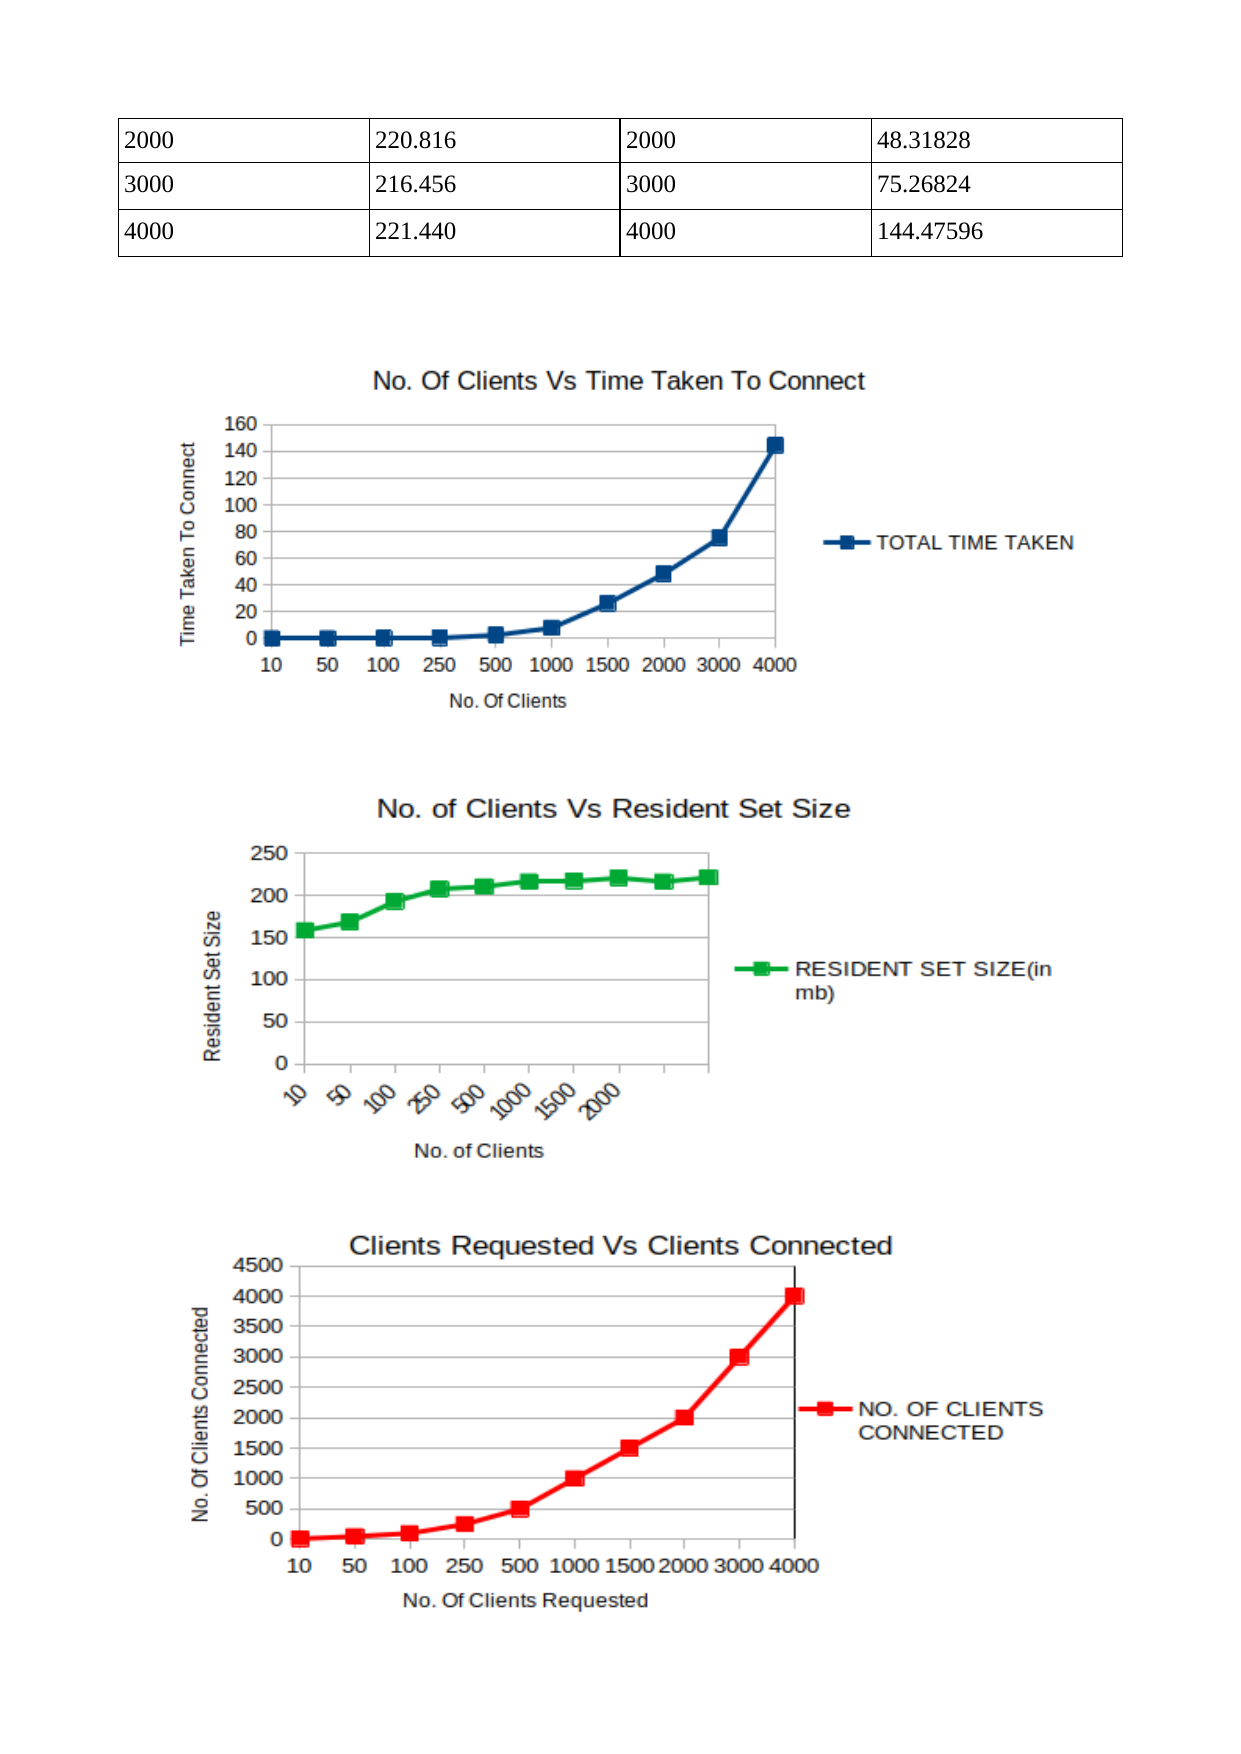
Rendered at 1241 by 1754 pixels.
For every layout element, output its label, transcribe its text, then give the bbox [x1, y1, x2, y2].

table_cell 144.47596 [872, 210, 1122, 256]
table_cell 2000 [621, 119, 871, 162]
picture [146, 343, 1094, 744]
table_cell 220.816 [370, 119, 619, 162]
table_cell 221.440 [370, 210, 619, 256]
picture [183, 1222, 1057, 1620]
table_cell 48.31828 [872, 119, 1122, 162]
table_cell 4000 [119, 210, 369, 256]
picture [165, 771, 1075, 1194]
table_cell 3000 [119, 163, 369, 209]
table_cell 216.456 [370, 163, 619, 209]
table_cell 2000 [119, 119, 369, 162]
table_cell 75.26824 [872, 163, 1122, 209]
table_cell 4000 [621, 210, 871, 256]
table_cell 3000 [621, 163, 871, 209]
